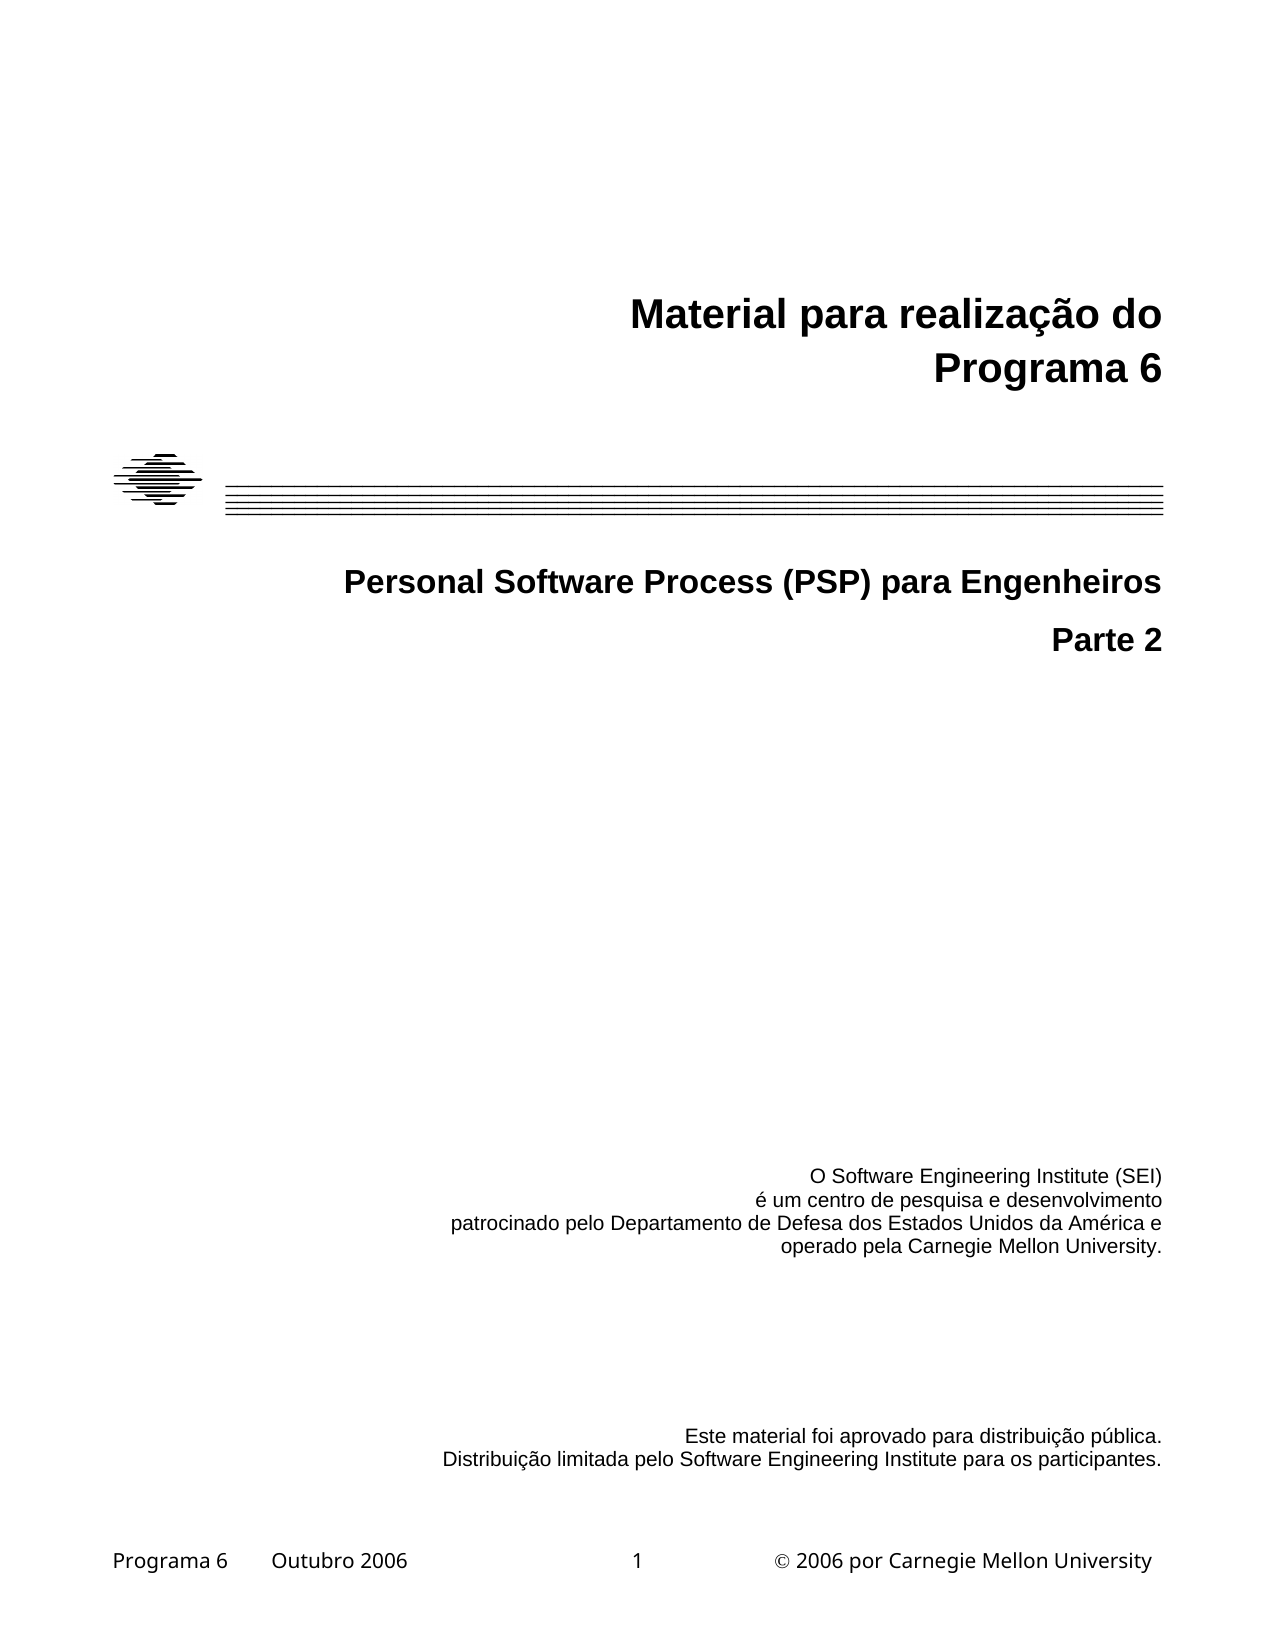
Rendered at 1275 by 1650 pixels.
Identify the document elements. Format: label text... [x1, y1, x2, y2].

text Personal Software Process (PSP) para Engenheiros [112, 563, 1162, 600]
table_header [226, 487, 1163, 495]
table_header [226, 515, 1163, 542]
table_header [226, 446, 1163, 486]
table_header [226, 496, 1163, 502]
table_header [226, 509, 1163, 514]
text Este material foi aprovado para distribuição pública. [112, 1425, 1162, 1448]
text operado pela Carnegie Mellon University. [112, 1235, 1162, 1258]
text Parte 2 [112, 621, 1162, 658]
table_header [226, 503, 1163, 508]
text patrocinado pelo Departamento de Defesa dos Estados Unidos da América e [112, 1212, 1162, 1235]
text Distribuição limitada pelo Software Engineering Institute para os participantes. [112, 1448, 1162, 1471]
table_header [113, 446, 226, 542]
title Material para realização do Programa 6 [112, 283, 1162, 446]
text O Software Engineering Institute (SEI) [112, 1165, 1162, 1188]
text é um centro de pesquisa e desenvolvimento [112, 1188, 1162, 1212]
